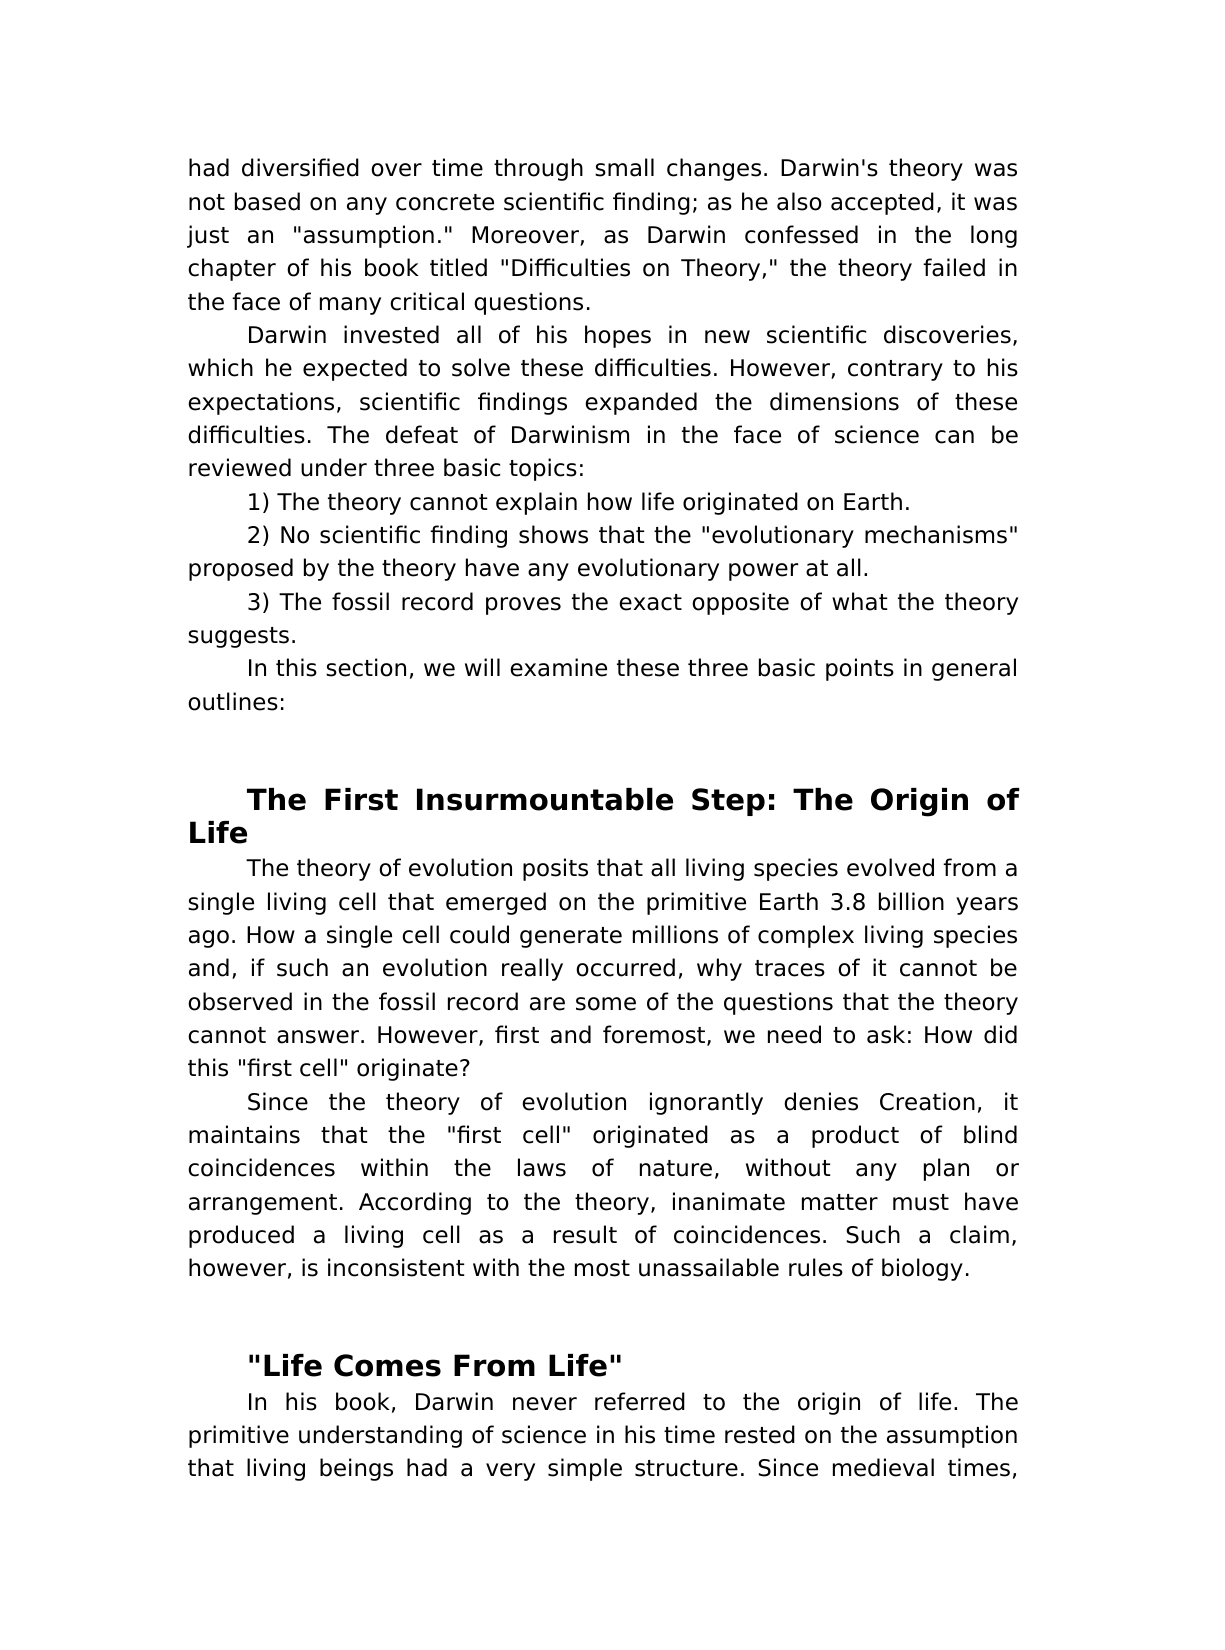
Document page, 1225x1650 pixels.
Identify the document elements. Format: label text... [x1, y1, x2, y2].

text 2) No scientific finding shows that the "evolutionary mechanisms" proposed by the theory have any evolutionary power at all. [187, 517, 1020, 583]
text 1) The theory cannot explain how life originated on Earth. [187, 483, 1020, 517]
text had diversified over time through small changes. Darwin's theory was not based on any concrete scientific finding; as he also accepted, it was just an "assumption." Moreover, as Darwin confessed in the long chapter of his book titled "Difficulties on Theory," the theory failed in the face of many critical questions. [187, 150, 1020, 317]
text "Life Comes From Life" [187, 1350, 1020, 1383]
text In this section, we will examine these three basic points in general outlines: [187, 650, 1020, 717]
text 3) The fossil record proves the exact opposite of what the theory suggests. [187, 583, 1020, 650]
text Darwin invested all of his hopes in new scientific discoveries, which he expected to solve these difficulties. However, contrary to his expectations, scientific findings expanded the dimensions of these difficulties. The defeat of Darwinism in the face of science can be reviewed under three basic topics: [187, 317, 1020, 483]
text Since the theory of evolution ignorantly denies Creation, it maintains that the "first cell" originated as a product of blind coincidences within the laws of nature, without any plan or arrangement. According to the theory, inanimate matter must have produced a living cell as a result of coincidences. Such a claim, however, is inconsistent with the most unassailable rules of biology. [187, 1083, 1020, 1283]
text The theory of evolution posits that all living species evolved from a single living cell that emerged on the primitive Earth 3.8 billion years ago. How a single cell could generate millions of complex living species and, if such an evolution really occurred, why traces of it cannot be observed in the fossil record are some of the questions that the theory cannot answer. However, first and foremost, we need to ask: How did this "first cell" originate? [187, 850, 1020, 1083]
text In his book, Darwin never referred to the origin of life. The primitive understanding of science in his time rested on the assumption that living beings had a very simple structure. Since medieval times, [187, 1383, 1020, 1483]
text The First Insurmountable Step: The Origin of Life [187, 783, 1020, 850]
